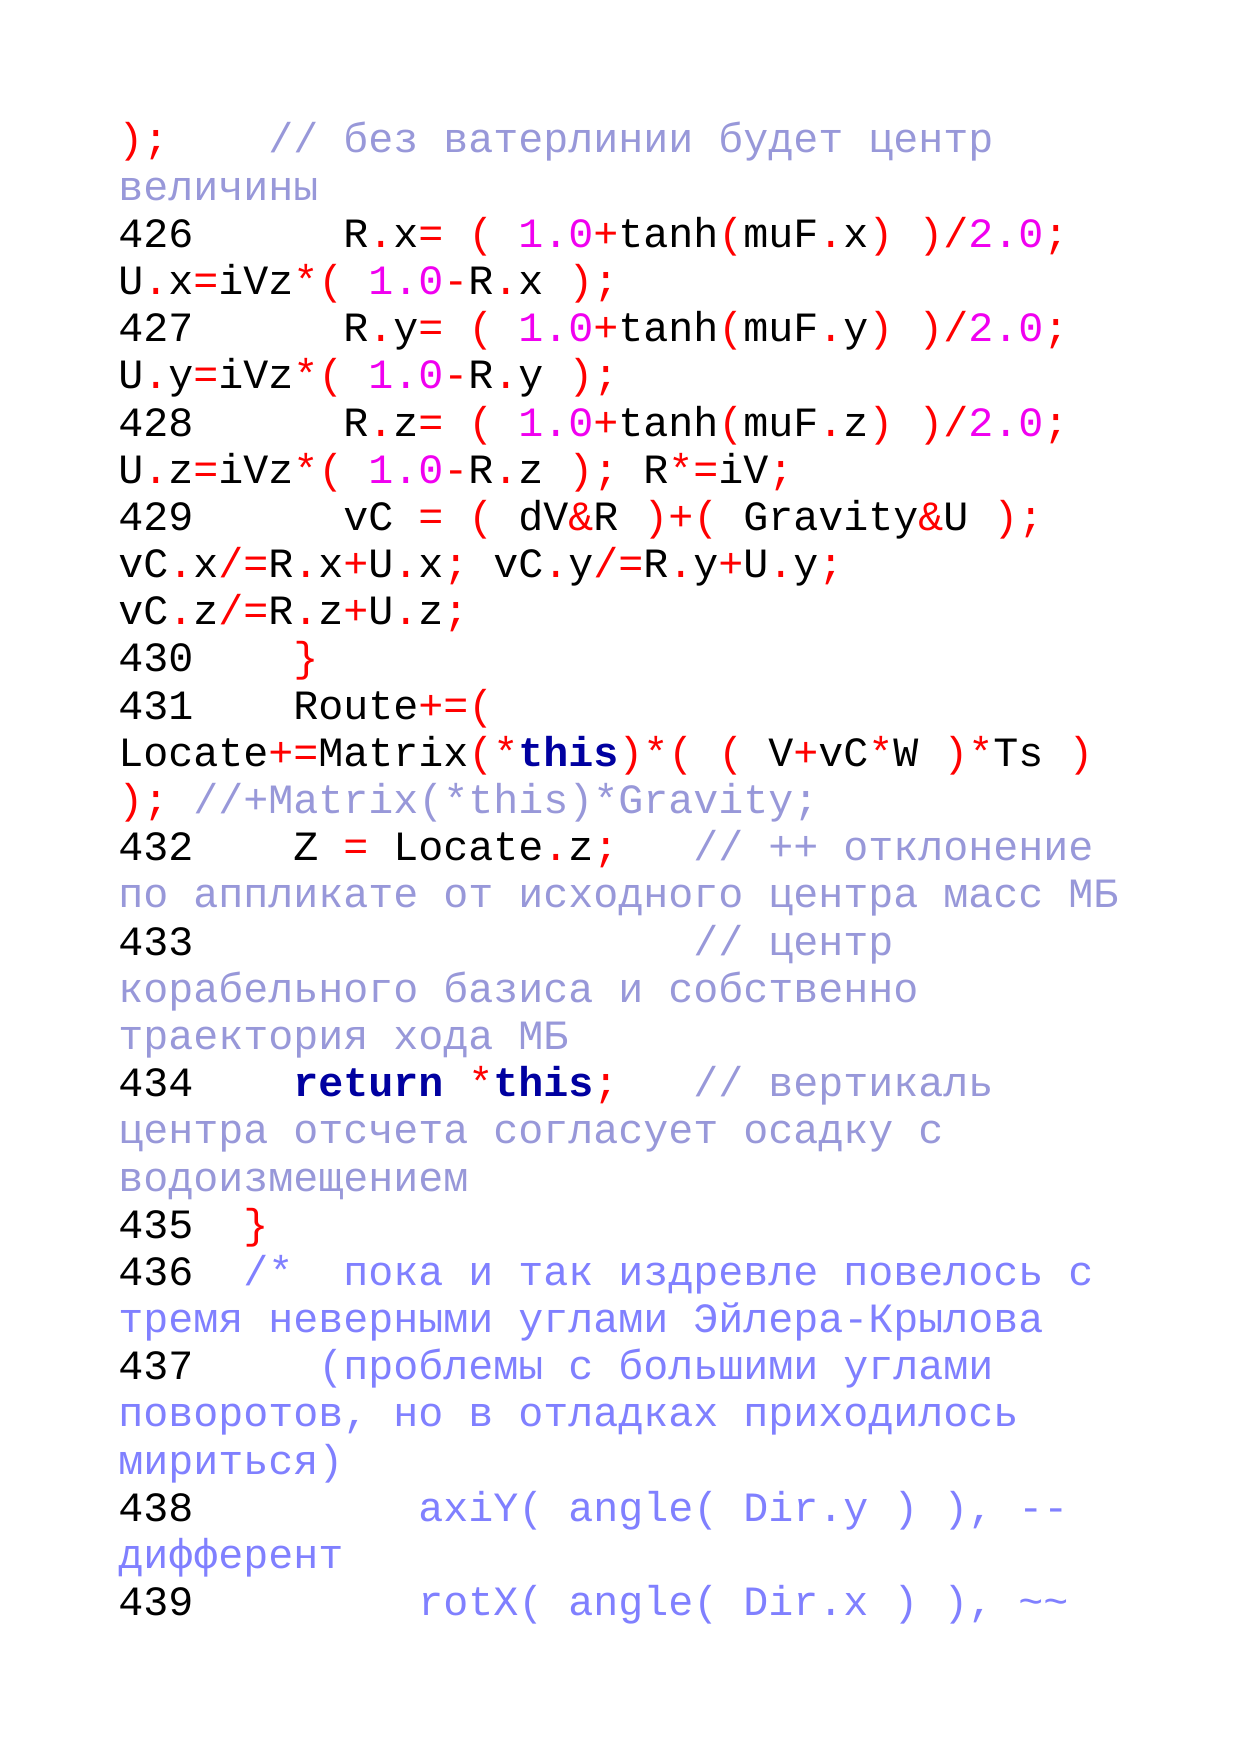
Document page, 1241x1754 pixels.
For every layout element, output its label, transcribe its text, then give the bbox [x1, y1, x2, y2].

subtitle 425 { dV = ( vF*iF + vB*iV )/( iF+iV ); // без ватерлинии будет центр величины [118, 118, 1122, 212]
subtitle 430 } [118, 637, 1122, 684]
subtitle 439 rotX( angle( Dir.x ) ), ~~ [118, 1581, 1122, 1628]
subtitle 428 R.z= ( 1.0+tanh(muF.z) )/2.0; U.z=iVz*( 1.0-R.z ); R*=iV; [118, 401, 1122, 496]
subtitle 429 vC = ( dV&R )+( Gravity&U ); vC.x/=R.x+U.x; vC.y/=R.y+U.y; vC.z/=R.z+U.z; [393, 496, 1122, 637]
subtitle 437 (проблемы с большими углами поворотов, но в отладках приходилось мириться) [118, 1345, 1122, 1487]
subtitle 429 vC = ( dV&R )+( Gravity&U ); vC.x/=R.x+U.x; vC.y/=R.y+U.y; vC.z/=R.z+U.z; [118, 496, 368, 637]
subtitle 433 // центр корабельного базиса и собственно траектория хода МБ [118, 920, 1122, 1062]
subtitle 427 R.y= ( 1.0+tanh(muF.y) )/2.0; U.y=iVz*( 1.0-R.y ); [118, 307, 1122, 401]
subtitle 435 } [118, 1203, 1122, 1251]
subtitle 438 axiY( angle( Dir.y ) ), -- дифферент [118, 1487, 1122, 1581]
subtitle 426 R.x= ( 1.0+tanh(muF.x) )/2.0; U.x=iVz*( 1.0-R.x ); [118, 212, 1122, 307]
subtitle 431 Route+=( Locate+=Matrix(*this)*( ( V+vC*W )*Ts ) ); //+Matrix(*this)*Gravity; [118, 684, 1122, 826]
subtitle 432 Z = Locate.z; // ++ отклонение по аппликате от исходного центра масс МБ [118, 826, 1122, 920]
subtitle 436 /* пока и так издревле повелось с тремя неверными углами Эйлера-Крылова [118, 1251, 1122, 1345]
subtitle 434 return *this; // вертикаль центра отсчета согласует осадку с водоизмещением [118, 1062, 1122, 1203]
